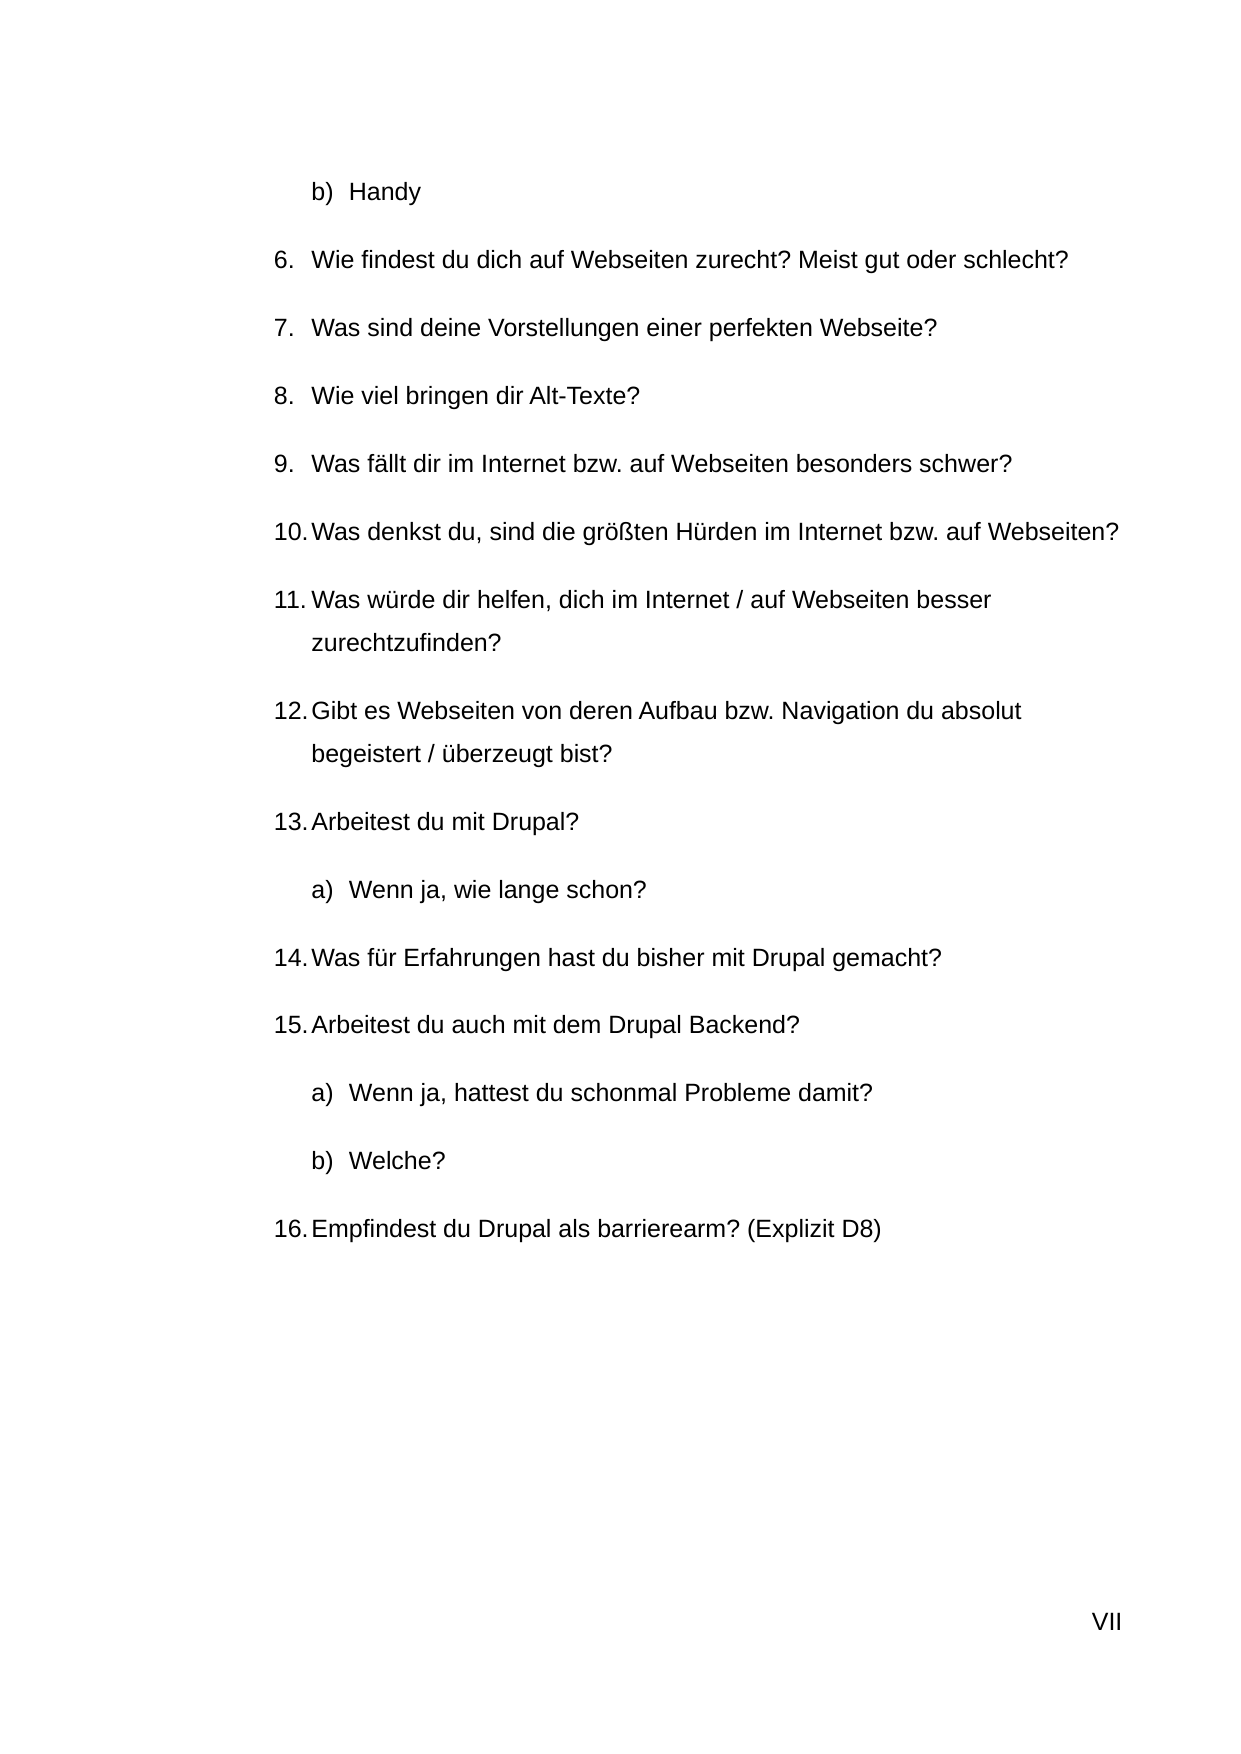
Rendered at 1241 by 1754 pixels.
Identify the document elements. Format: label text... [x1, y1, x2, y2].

list Gibt es Webseiten von deren Aufbau bzw. Navigation du absolut begeistert / überzeugt bist? [274, 696, 1122, 768]
list Arbeitest du auch mit dem Drupal Backend? [274, 1011, 1122, 1039]
list Wenn ja, wie lange schon? [311, 875, 1122, 903]
list Wenn ja, hattest du schonmal Probleme damit? [311, 1078, 1122, 1107]
list Was denkst du, sind die größten Hürden im Internet bzw. auf Webseiten? [274, 517, 1122, 546]
list Was sind deine Vorstellungen einer perfekten Webseite? [274, 313, 1122, 342]
list Wie findest du dich auf Webseiten zurecht? Meist gut oder schlecht? [274, 245, 1122, 274]
list Was fällt dir im Internet bzw. auf Webseiten besonders schwer? [274, 449, 1122, 478]
list Wie viel bringen dir Alt-Texte? [274, 381, 1122, 410]
list Was würde dir helfen, dich im Internet / auf Webseiten besser zurechtzufinden? [274, 585, 1122, 657]
list Handy [311, 177, 1122, 206]
list Was für Erfahrungen hast du bisher mit Drupal gemacht? [274, 943, 1122, 971]
list Arbeitest du mit Drupal? [274, 807, 1122, 836]
list Empfindest du Drupal als barrierearm? (Explizit D8) [274, 1214, 1122, 1243]
list Welche? [311, 1146, 1122, 1175]
